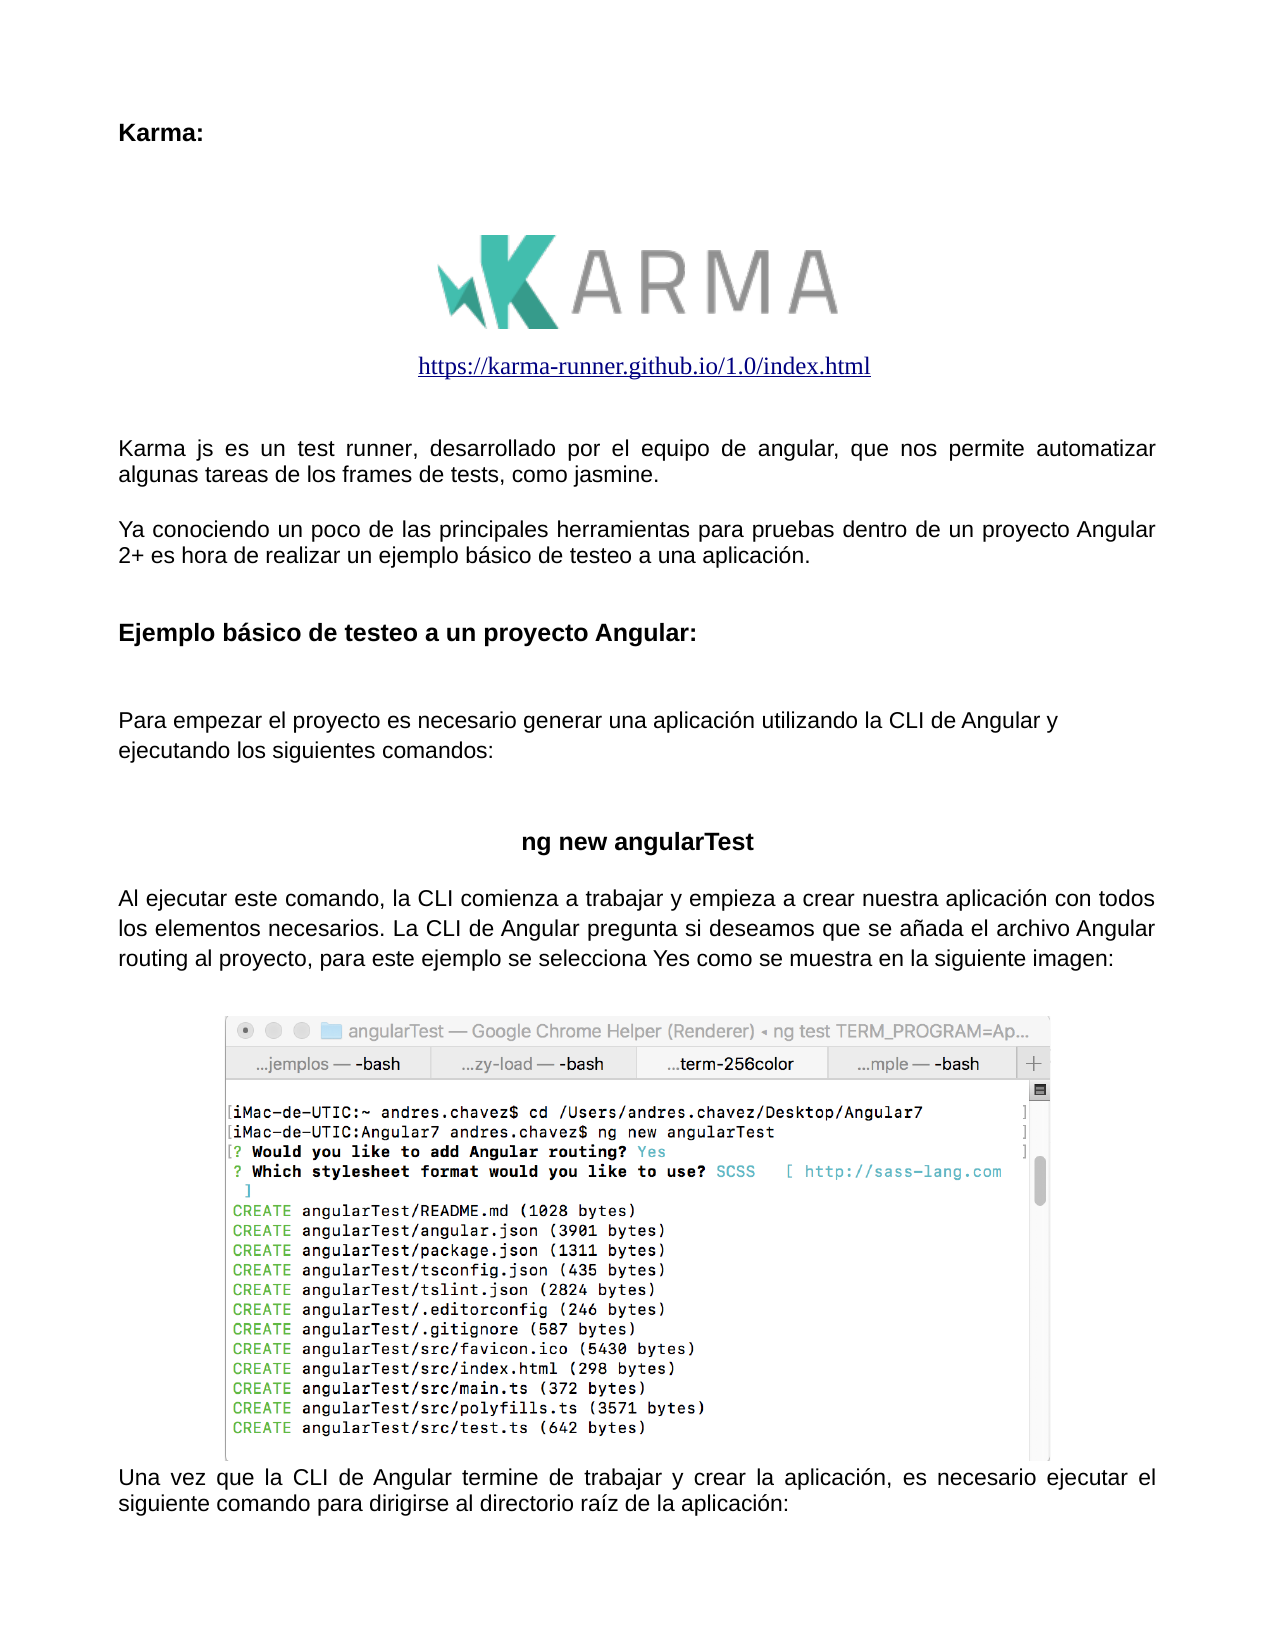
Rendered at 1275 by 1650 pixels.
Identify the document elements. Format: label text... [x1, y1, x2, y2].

subtitle Ejemplo básico de testeo a un proyecto Angular: [118, 618, 1157, 647]
text Ya conociendo un poco de las principales herramientas para pruebas dentro de un proyecto Angular 2+ es hora de realizar un ejemplo básico de testeo a una aplicación. [118, 516, 1157, 569]
picture [224, 1016, 1051, 1461]
picture [437, 235, 838, 329]
text Una vez que la CLI de Angular termine de trabajar y crear la aplicación, es necesario ejecutar el siguiente comando para dirigirse al directorio raíz de la aplicación: [118, 1464, 1157, 1517]
text https://karma-runner.github.io/1.0/index.html [118, 351, 1157, 379]
text Al ejecutar este comando, la CLI comienza a trabajar y empieza a crear nuestra aplicación con todos los elementos necesarios. La CLI de Angular pregunta si deseamos que se añada el archivo Angular routing al proyecto, para este ejemplo se selecciona Yes como se muestra en la siguiente imagen: [118, 884, 1157, 971]
text ng new angularTest [118, 827, 1157, 856]
text Para empezar el proyecto es necesario generar una aplicación utilizando la CLI de Angular y ejecutando los siguientes comandos: [118, 707, 1157, 764]
subtitle Karma: [118, 118, 1157, 147]
text Karma js es un test runner, desarrollado por el equipo de angular, que nos permite automatizar algunas tareas de los frames de tests, como jasmine. [118, 435, 1157, 487]
